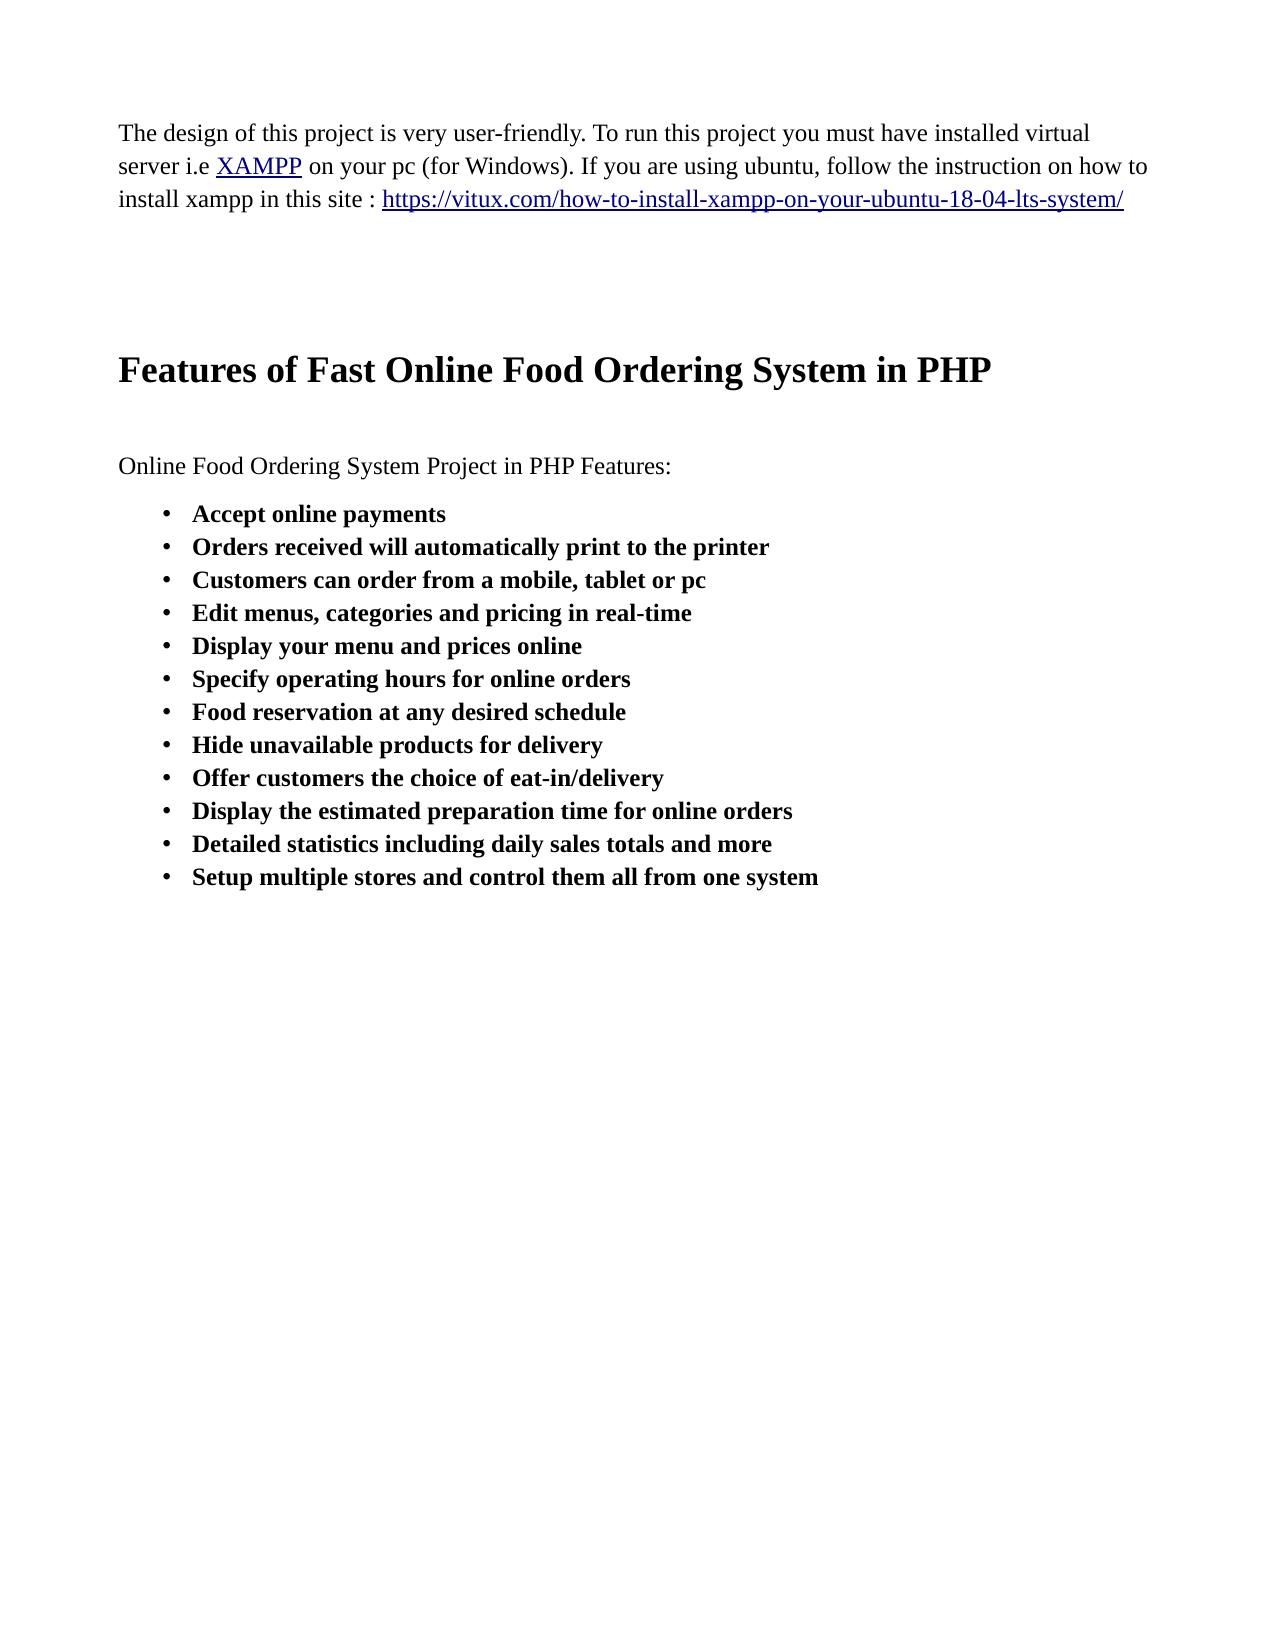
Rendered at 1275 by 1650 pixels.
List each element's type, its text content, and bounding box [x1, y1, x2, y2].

list Customers can order from a mobile, tablet or pc [162, 565, 1157, 593]
list Hide unavailable products for delivery [162, 730, 1157, 758]
list Accept online payments [162, 499, 1157, 527]
list Food reservation at any desired schedule [162, 697, 1157, 726]
list Orders received will automatically print to the printer [162, 532, 1157, 560]
text Online Food Ordering System Project in PHP Features: [118, 451, 1157, 480]
list Edit menus, categories and pricing in real-time [162, 598, 1157, 626]
list Specify operating hours for online orders [162, 664, 1157, 692]
text The design of this project is very user-friendly. To run this project you must have installed virtual server i.e XAMPP on your pc (for Windows). If you are using ubuntu, follow the instruction on how to install xampp in this site : https://vitux.com/how-to-install-xampp-on-your-ubuntu-18-04-lts-system/ [118, 118, 1157, 213]
list Detailed statistics including daily sales totals and more [162, 829, 1157, 858]
list Display the estimated preparation time for online orders [162, 796, 1157, 824]
list Display your menu and prices online [162, 631, 1157, 659]
subtitle Features of Fast Online Food Ordering System in PHP [118, 348, 1157, 391]
list Setup multiple stores and control them all from one system [162, 862, 1157, 891]
list Offer customers the choice of eat-in/delivery [162, 763, 1157, 792]
